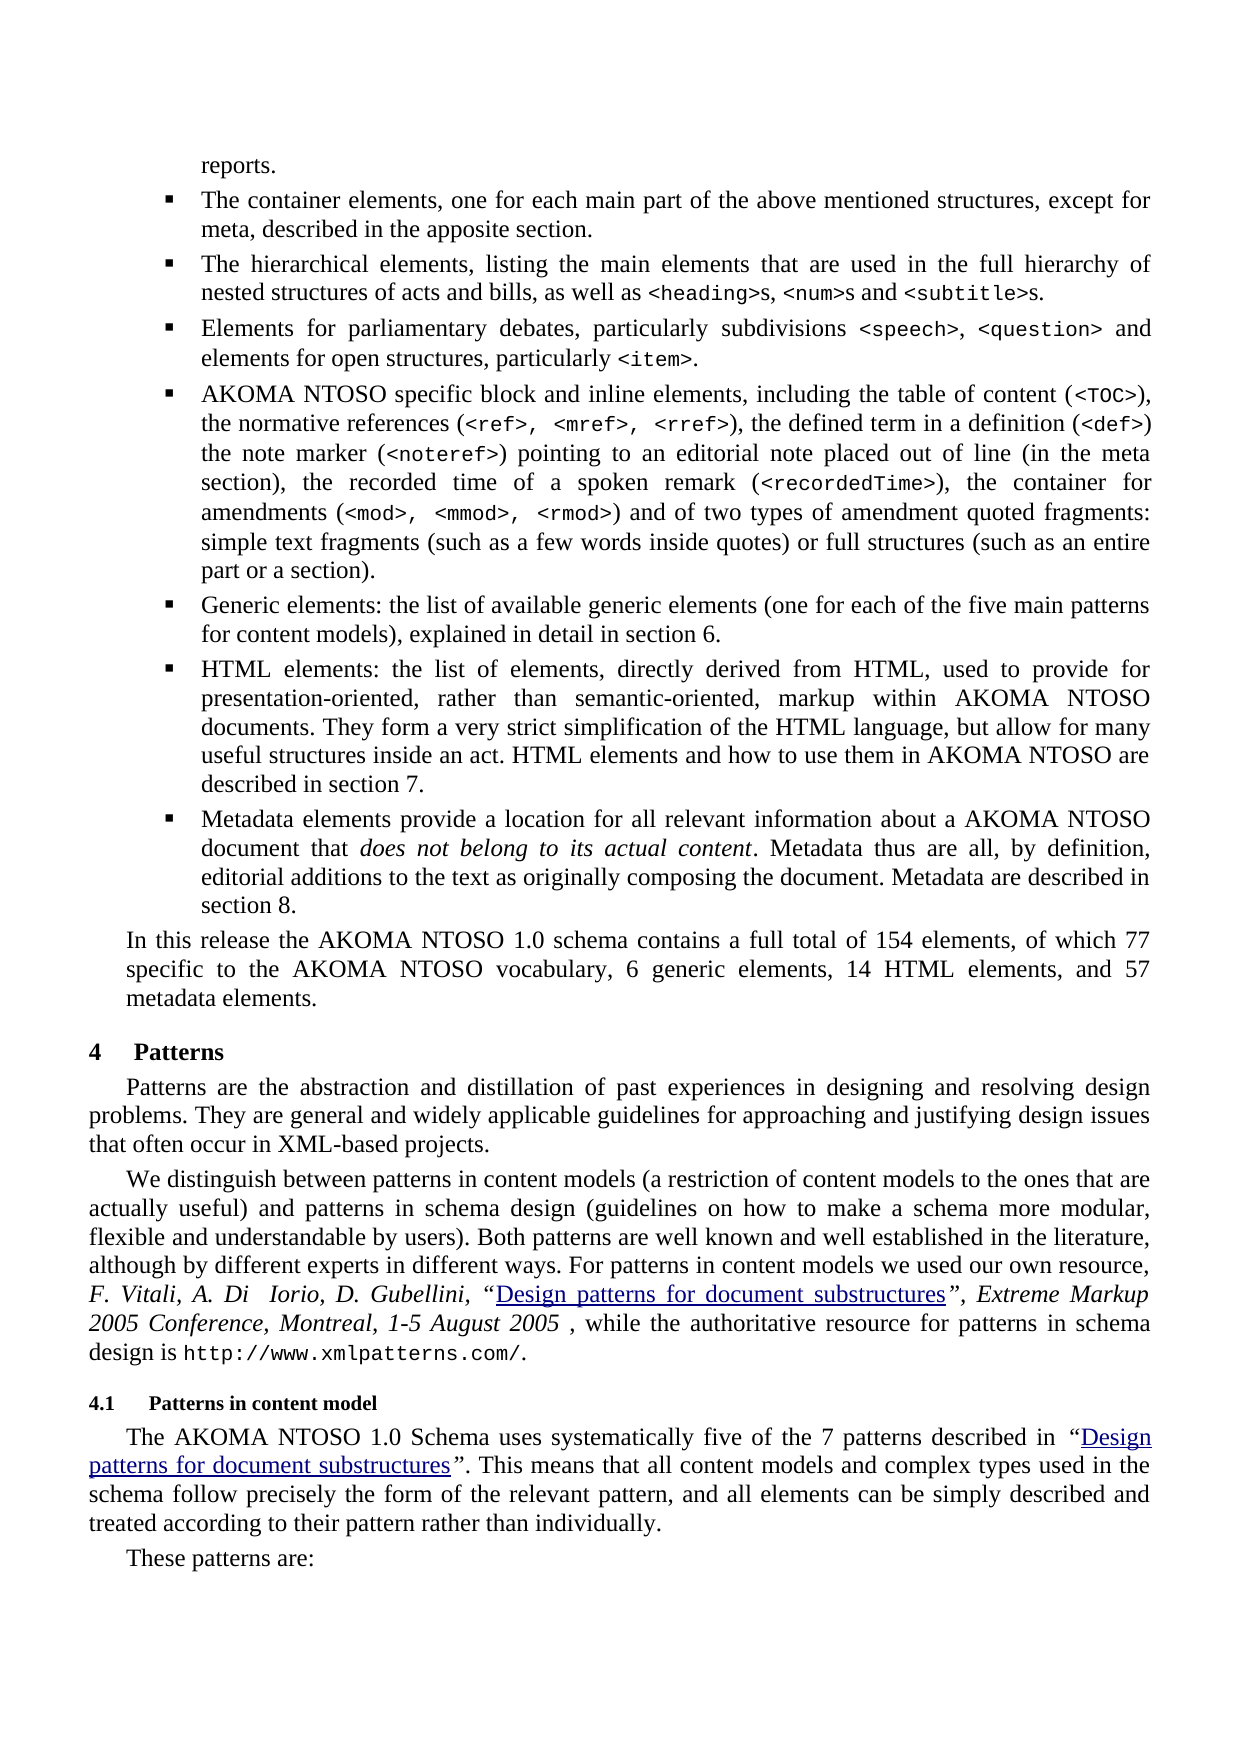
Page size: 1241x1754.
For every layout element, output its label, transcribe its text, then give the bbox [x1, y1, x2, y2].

text Patterns are the abstraction and distillation of past experiences in designing and resolving design problems. They are general and widely applicable guidelines for approaching and justifying design issues that often occur in XML-based projects. [89, 1072, 1151, 1158]
subtitle Patterns [89, 1037, 1151, 1065]
text The AKOMA NTOSO 1.0 Schema uses systematically five of the 7 patterns described in “Design patterns for document substructures”. This means that all content models and complex types used in the schema follow precisely the form of the relevant pattern, and all elements can be simply described and treated according to their pattern rather than individually. [89, 1422, 1151, 1537]
list Elements for parliamentary debates, particularly subdivisions <speech>, <question> and elements for open structures, particularly <item>. [163, 313, 1151, 372]
list Generic elements: the list of available generic elements (one for each of the five main patterns for content models), explained in detail in section 6. [163, 590, 1151, 648]
list The container elements, one for each main part of the above mentioned structures, except for meta, described in the apposite section. [163, 185, 1151, 242]
list reports. [163, 150, 1151, 179]
list The hierarchical elements, listing the main elements that are used in the full hierarchy of nested structures of acts and bills, as well as <heading>s, <num>s and <subtitle>s. [163, 249, 1151, 307]
list Metadata elements provide a location for all relevant information about a AKOMA NTOSO document that does not belong to its actual content. Metadata thus are all, by definition, editorial additions to the text as originally composing the document. Metadata are described in section 8. [163, 804, 1151, 919]
text In this release the AKOMA NTOSO 1.0 schema contains a full total of 154 elements, of which 77 specific to the AKOMA NTOSO vocabulary, 6 generic elements, 14 HTML elements, and 57 metadata elements. [126, 925, 1151, 1012]
list AKOMA NTOSO specific block and inline elements, including the table of content (<TOC>), the normative references (<ref>, <mref>, <rref>), the defined term in a definition (<def>) the note marker (<noteref>) pointing to an editorial note placed out of line (in the meta section), the recorded time of a spoken remark (<recordedTime>), the container for amendments (<mod>, <mmod>, <rmod>) and of two types of amendment quoted fragments: simple text fragments (such as a few words inside quotes) or full structures (such as an entire part or a section). [163, 379, 1151, 584]
list HTML elements: the list of elements, directly derived from HTML, used to provide for presentation-oriented, rather than semantic-oriented, markup within AKOMA NTOSO documents. They form a very strict simplification of the HTML language, but allow for many useful structures inside an act. HTML elements and how to use them in AKOMA NTOSO are described in section 7. [163, 654, 1151, 798]
text These patterns are: [89, 1543, 1151, 1572]
subtitle Patterns in content model [89, 1391, 1151, 1415]
text We distinguish between patterns in content models (a restriction of content models to the ones that are actually useful) and patterns in schema design (guidelines on how to make a schema more modular, flexible and understandable by users). Both patterns are well known and well established in the literature, although by different experts in different ways. For patterns in content models we used our own resource, F. Vitali, A. Di Iorio, D. Gubellini, “Design patterns for document substructures”, Extreme Markup 2005 Conference, Montreal, 1-5 August 2005 , while the authoritative resource for patterns in schema design is http://www.xmlpatterns.com/. [89, 1164, 1151, 1366]
